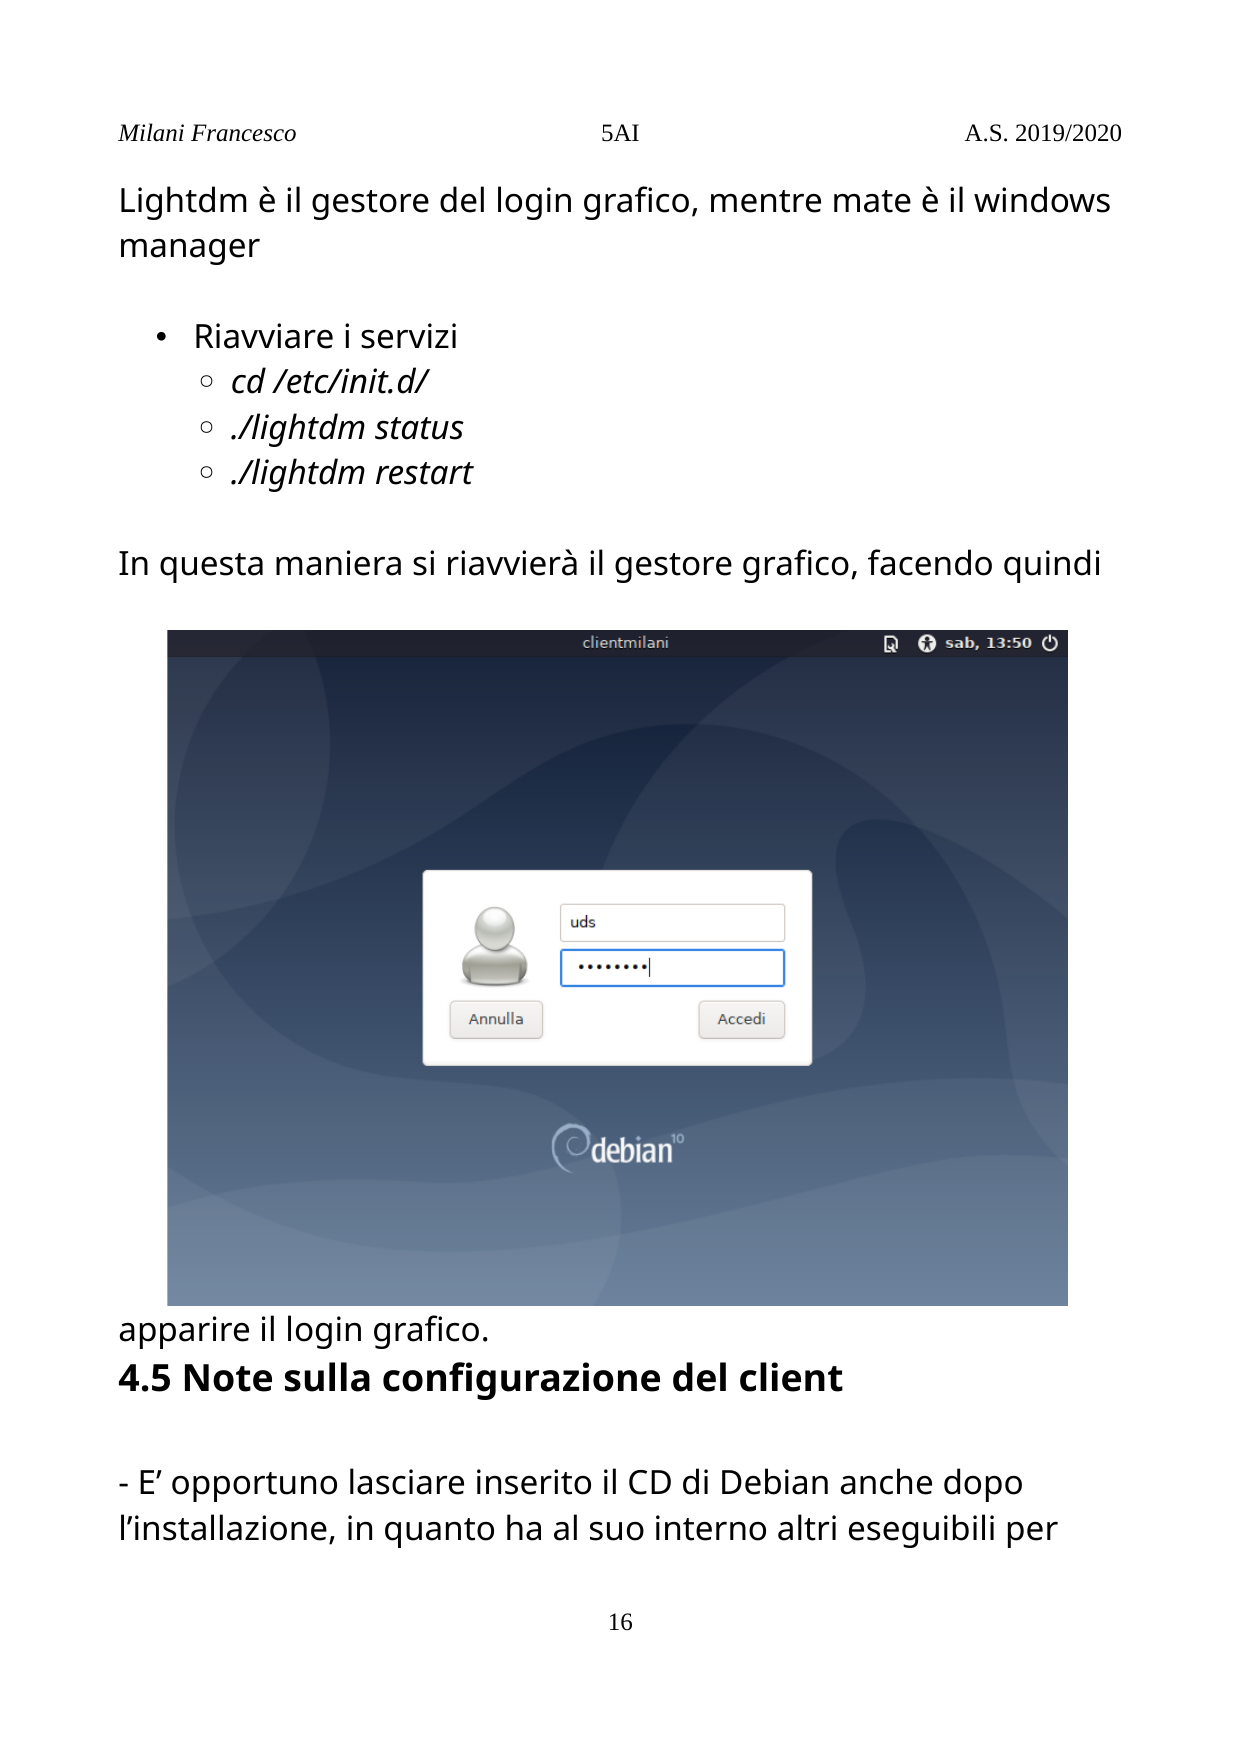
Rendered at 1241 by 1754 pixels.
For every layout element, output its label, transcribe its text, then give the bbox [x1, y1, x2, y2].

text Lightdm è il gestore del login grafico, mentre mate è il windows manager [118, 176, 1122, 267]
list Riavviare i servizi [156, 313, 1122, 358]
list ./lightdm status [193, 403, 1122, 449]
list cd /etc/init.d/ [193, 358, 1122, 403]
text In questa maniera si riavvierà il gestore grafico, facendo quindi apparire il login grafico. [118, 540, 1122, 1351]
list ./lightdm restart [193, 449, 1122, 494]
picture [167, 630, 1068, 1306]
text 4.5 Note sulla configurazione del client [118, 1351, 1122, 1402]
text - E’ opportuno lasciare inserito il CD di Debian anche dopo l’installazione, in quanto ha al suo interno altri eseguibili per [118, 1459, 1122, 1550]
